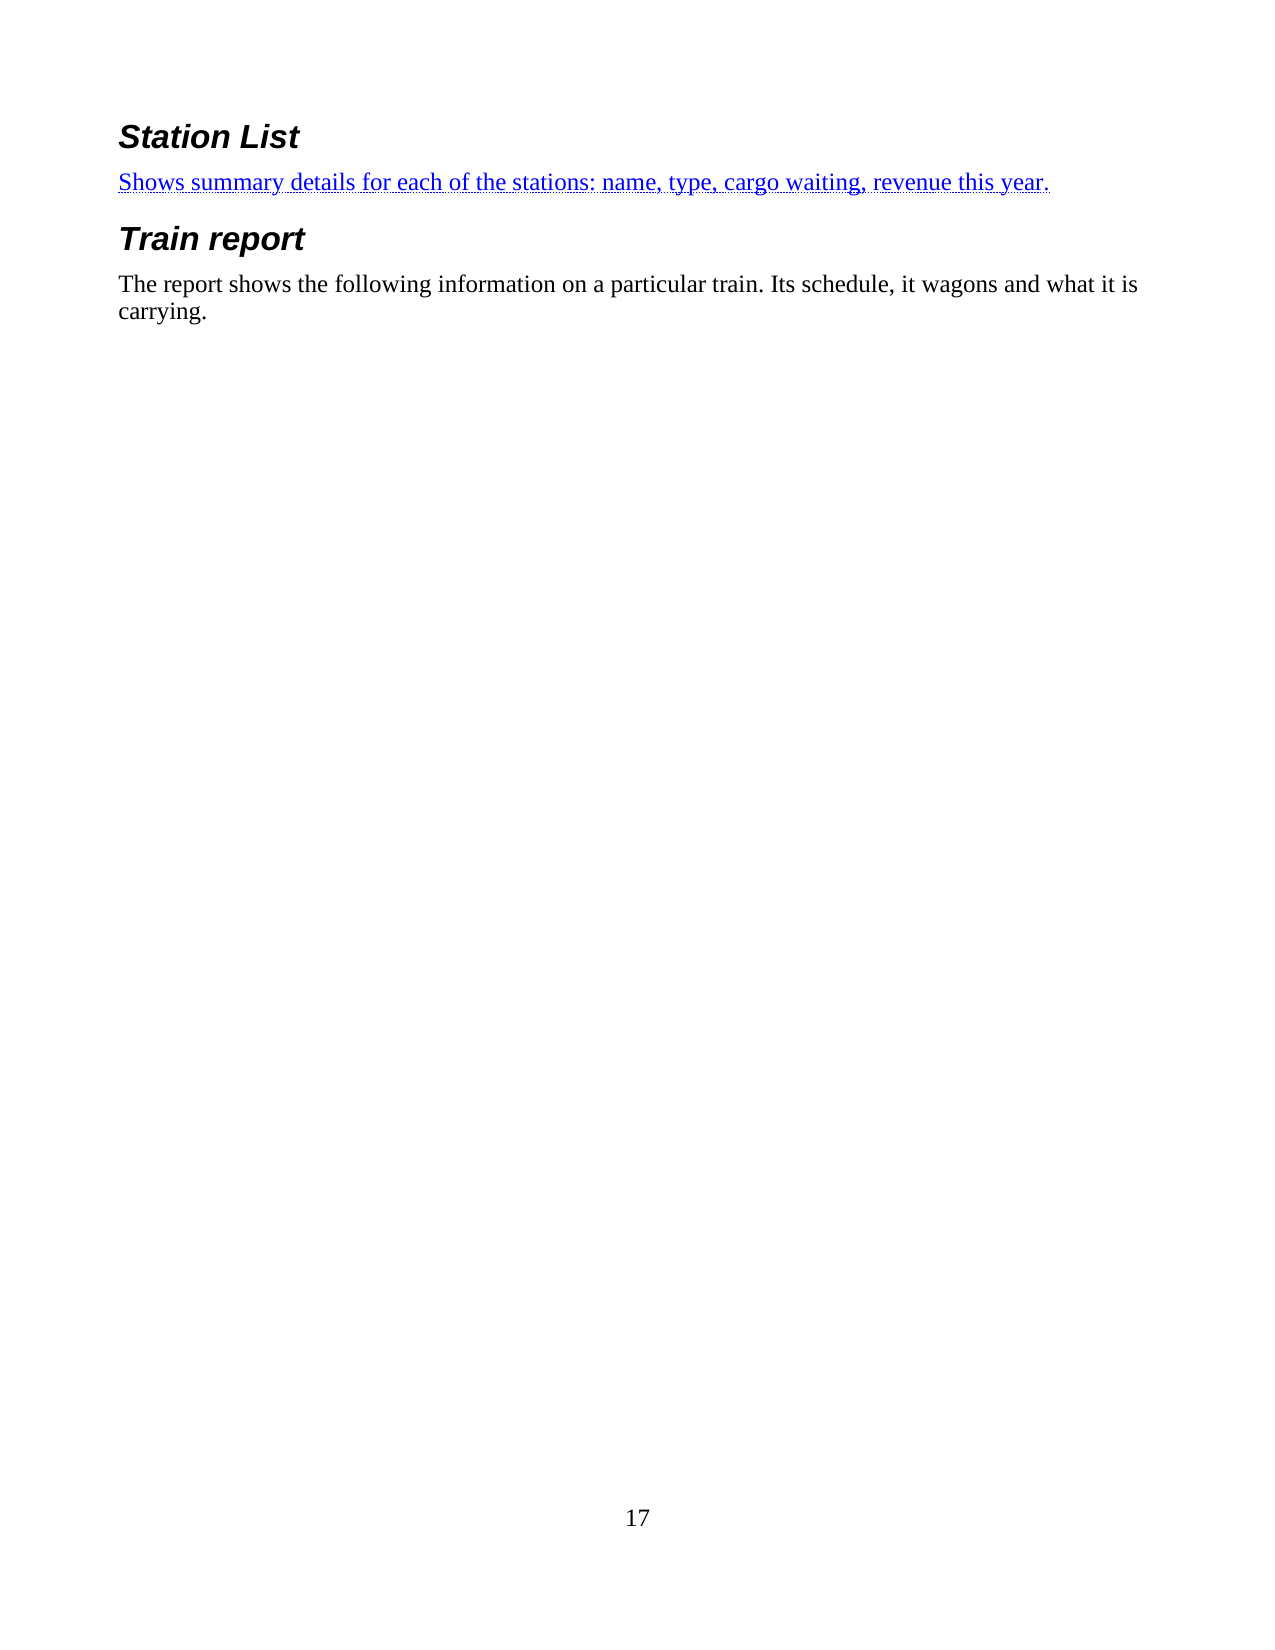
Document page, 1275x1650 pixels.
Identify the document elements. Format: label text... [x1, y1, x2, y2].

text The report shows the following information on a particular train. Its schedule, it wagons and what it is carrying. [118, 270, 1157, 325]
text Station List [118, 118, 1157, 155]
text Shows summary details for each of the stations: name, type, cargo waiting, revenue this year. [118, 168, 1157, 195]
text Train report [118, 220, 1157, 257]
